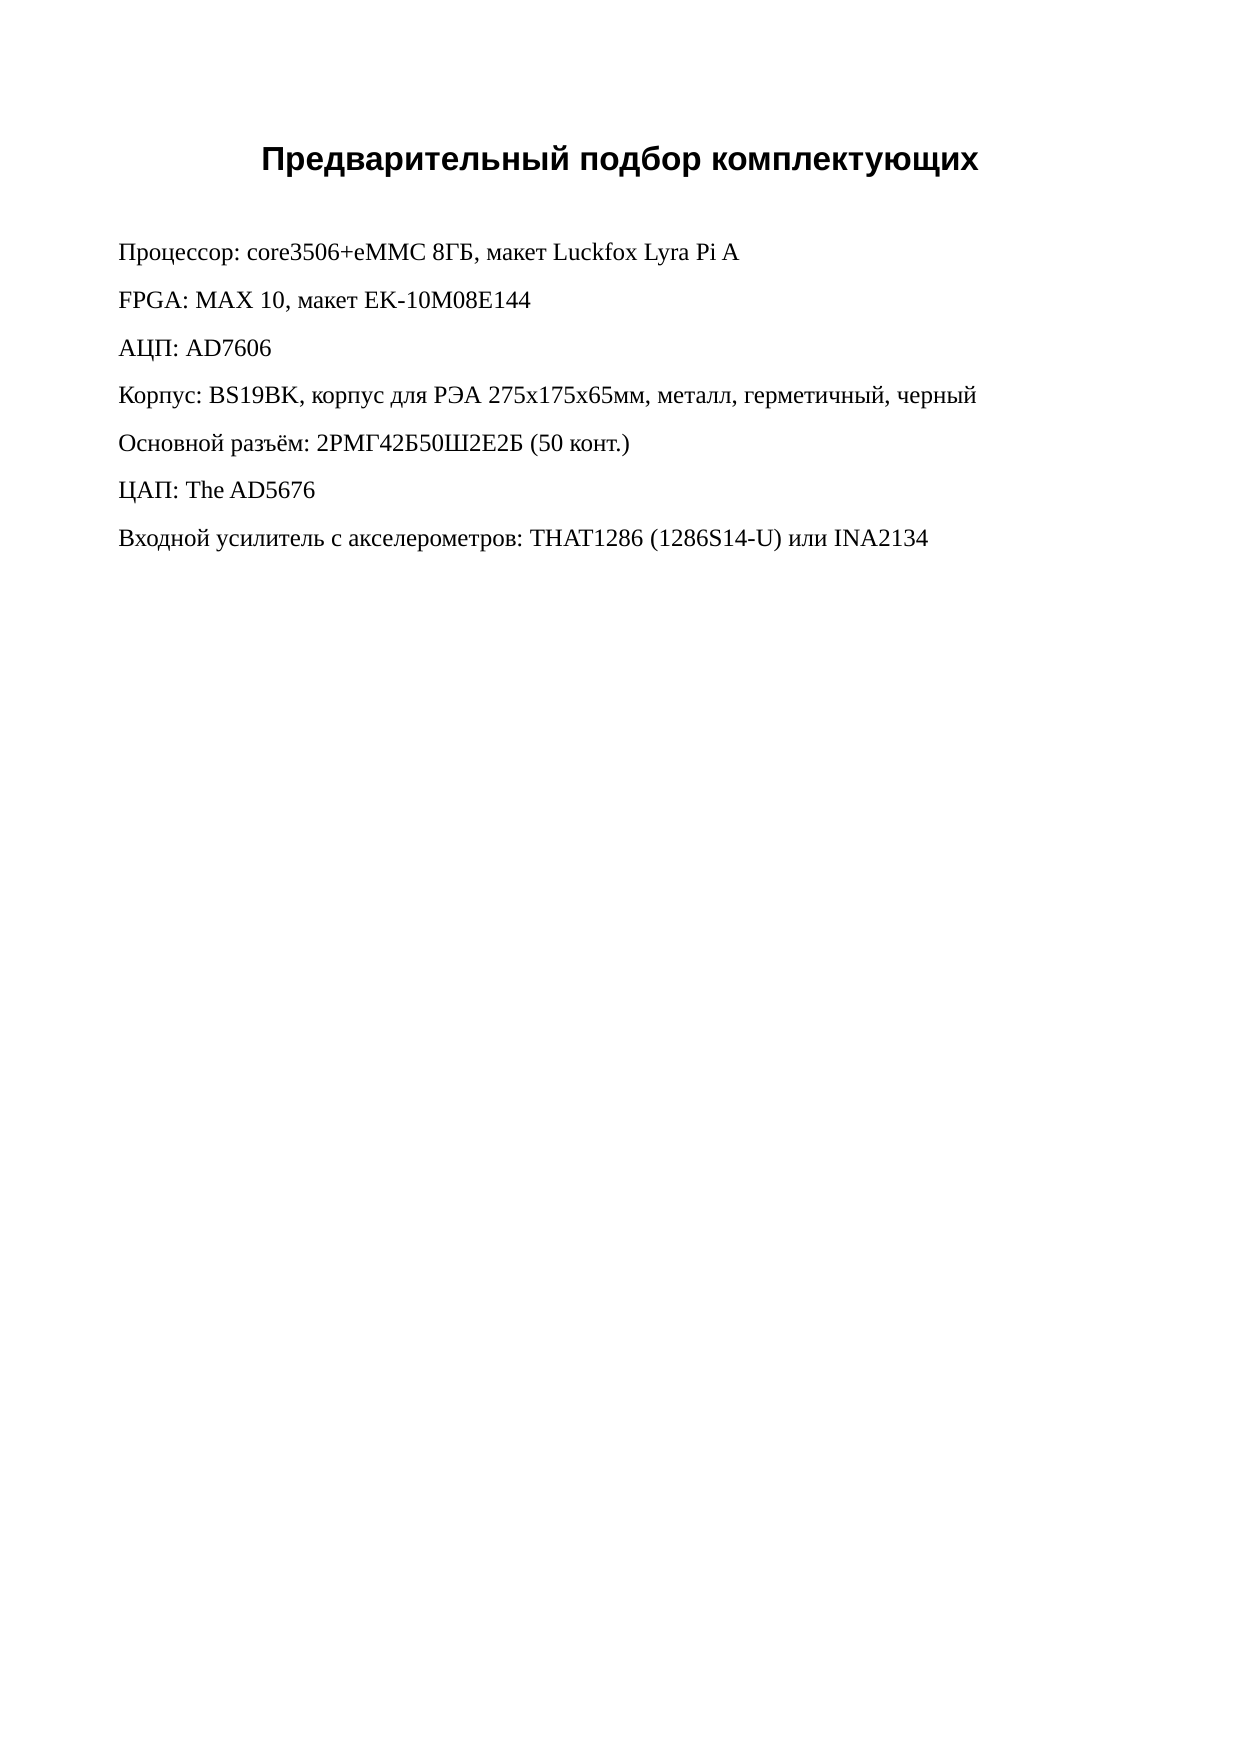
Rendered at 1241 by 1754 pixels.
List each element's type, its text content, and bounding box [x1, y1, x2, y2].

text FPGA: MAX 10, макет EK-10M08E144 [118, 285, 1122, 314]
text Корпус: BS19BK, корпус для РЭА 275x175x65мм, металл, герметичный, черный [118, 380, 1122, 409]
text АЦП: AD7606 [118, 333, 1122, 361]
text Входной усилитель с акселерометров: THAT1286 (1286S14-U) или INA2134 [118, 523, 1122, 552]
subtitle Предварительный подбор комплектующих [118, 139, 1122, 177]
text ЦАП: The AD5676 [118, 476, 1122, 504]
text Основной разъём: 2РМГ42Б50Ш2Е2Б (50 конт.) [118, 428, 1122, 457]
text Процессор: core3506+eMMC 8ГБ, макет Luckfox Lyra Pi A [118, 237, 1122, 266]
